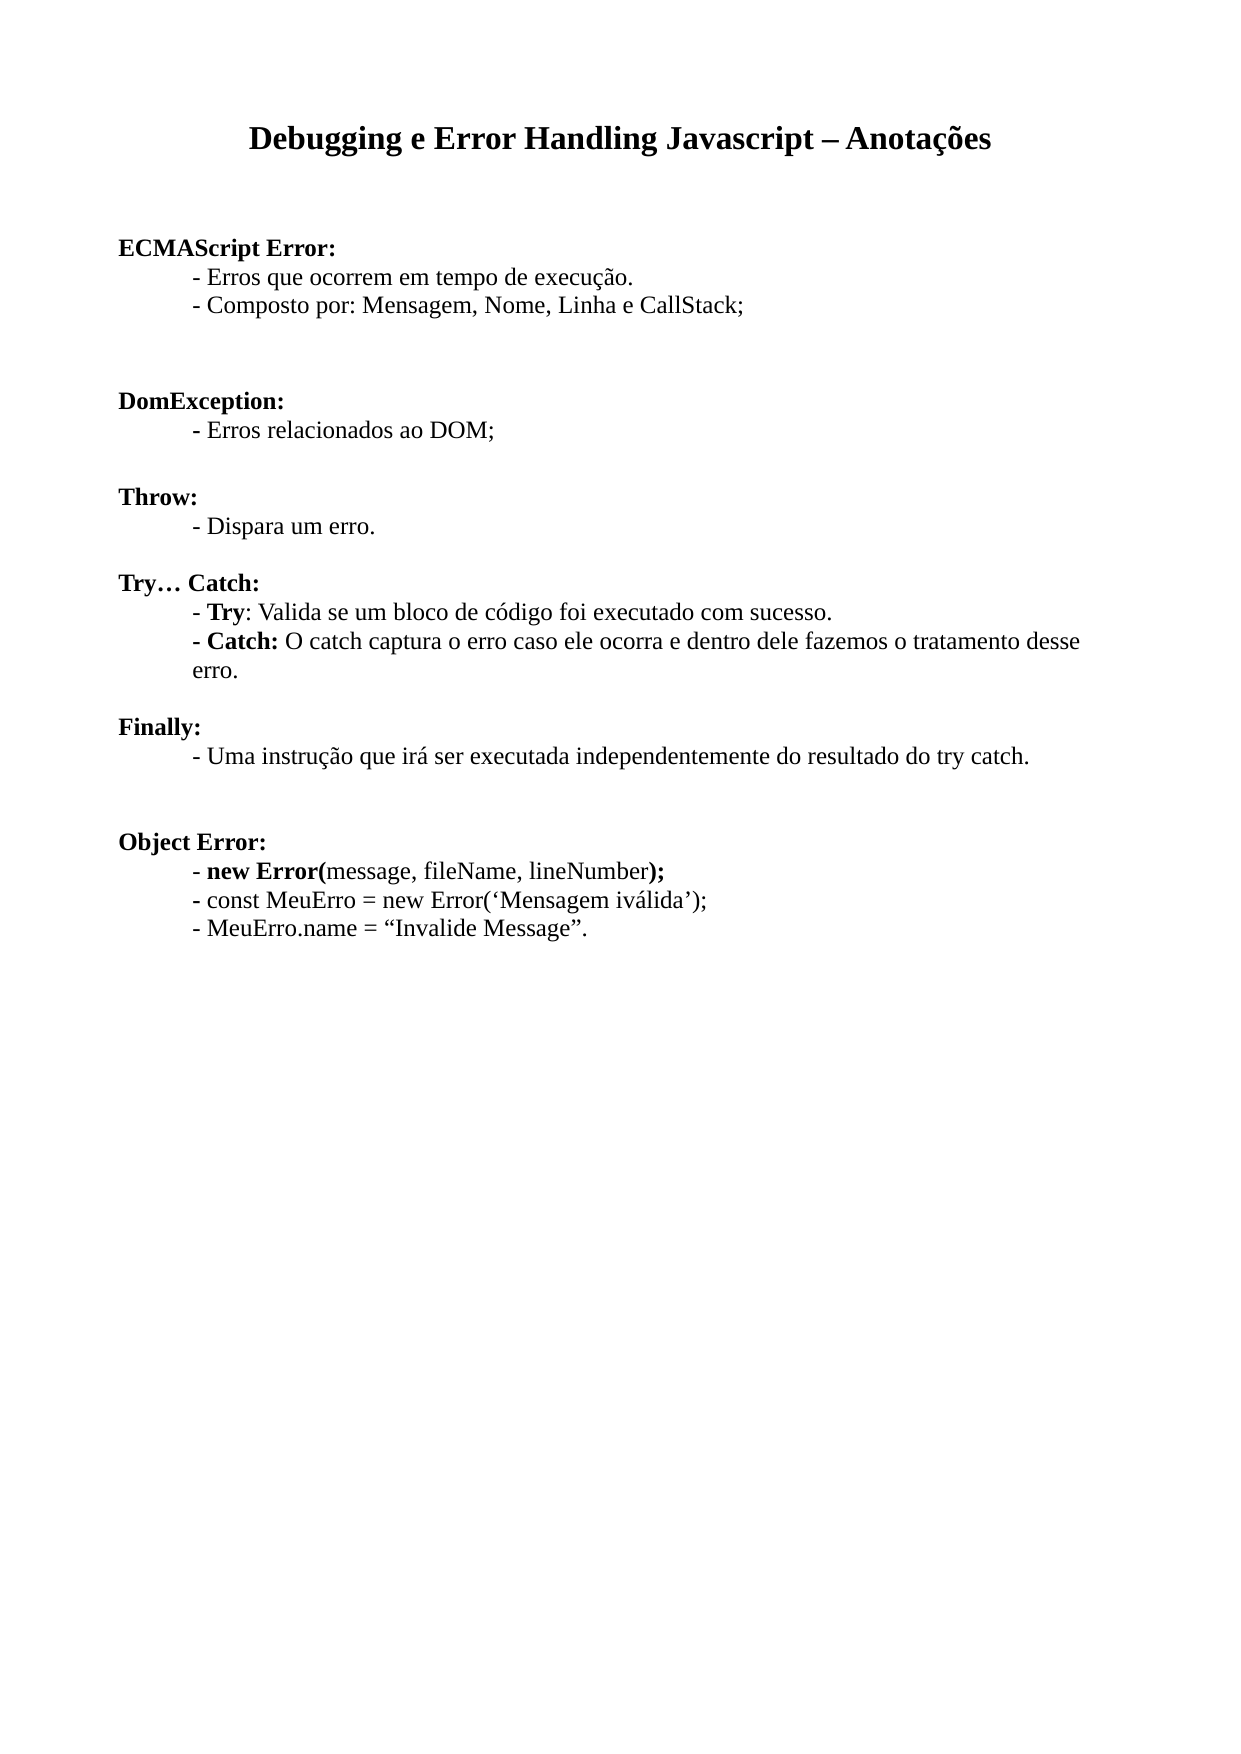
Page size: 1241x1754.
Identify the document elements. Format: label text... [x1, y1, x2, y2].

text - new Error(message, fileName, lineNumber); [118, 856, 1122, 885]
text - Composto por: Mensagem, Nome, Linha e CallStack; [118, 291, 1122, 319]
text ECMAScript Error: [118, 233, 1122, 262]
text - Catch: O catch captura o erro caso ele ocorra e dentro dele fazemos o tratamento desse erro. [118, 626, 1122, 683]
text Debugging e Error Handling Javascript – Anotações [118, 118, 1122, 156]
text Object Error: [118, 827, 1122, 856]
text DomException: [118, 386, 1122, 415]
text - Try: Valida se um bloco de código foi executado com sucesso. [118, 597, 1122, 626]
text - Erros que ocorrem em tempo de execução. [118, 262, 1122, 291]
text - MeuErro.name = “Invalide Message”. [118, 913, 1122, 942]
text - Uma instrução que irá ser executada independentemente do resultado do try catch. [118, 741, 1122, 770]
text Finally: [118, 712, 1122, 741]
text Throw: [118, 482, 1122, 511]
text - Dispara um erro. [118, 511, 1122, 540]
text Try… Catch: [118, 568, 1122, 597]
text - Erros relacionados ao DOM; [118, 415, 1122, 444]
text - const MeuErro = new Error(‘Mensagem iválida’); [118, 885, 1122, 913]
